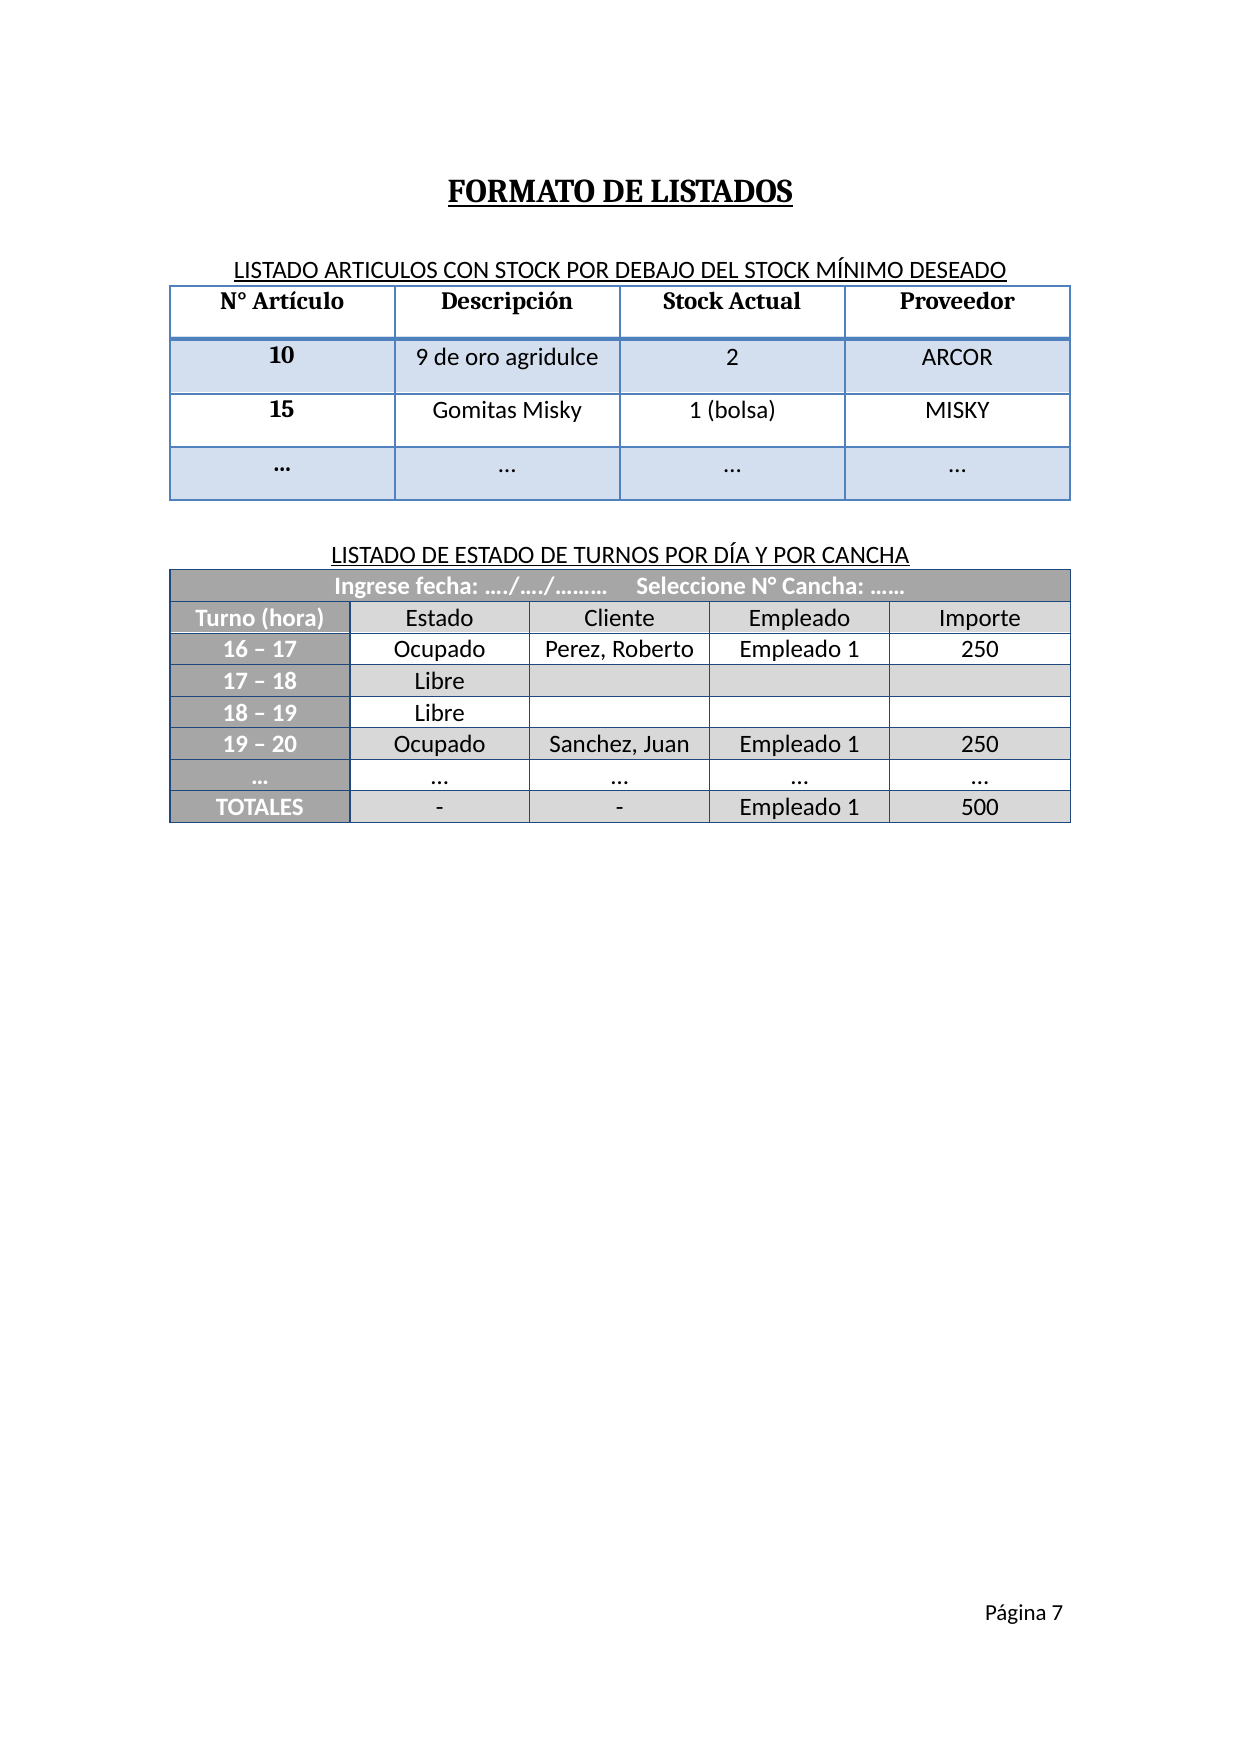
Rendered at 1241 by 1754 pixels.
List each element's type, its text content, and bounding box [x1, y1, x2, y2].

table_cell Libre [351, 697, 529, 727]
table_cell Gomitas Misky [396, 395, 619, 446]
table_cell 1 (bolsa) [621, 395, 844, 446]
table_cell … [846, 448, 1069, 499]
table_cell 17 – 18 [171, 665, 349, 696]
table_cell … [621, 448, 844, 499]
text LISTADO ARTICULOS CON STOCK POR DEBAJO DEL STOCK MÍNIMO DESEADO [177, 254, 1063, 285]
table_cell … [171, 448, 394, 499]
table_cell Libre [351, 665, 529, 696]
table_cell … [171, 760, 349, 790]
table_cell [890, 665, 1070, 696]
table_cell Estado [351, 602, 529, 632]
table_cell [530, 665, 709, 696]
table_cell … [396, 448, 619, 499]
table_cell Turno (hora) [171, 602, 349, 632]
table_cell [710, 697, 889, 727]
table_cell 19 – 20 [171, 728, 349, 759]
table_cell … [710, 760, 889, 790]
table_cell Empleado 1 [710, 728, 889, 759]
table_cell … [530, 760, 709, 790]
table_cell 250 [890, 634, 1070, 664]
table_cell [890, 697, 1070, 727]
table_cell 16 – 17 [171, 634, 349, 664]
table_cell Importe [890, 602, 1070, 632]
table_cell 15 [171, 395, 394, 446]
table_cell - [530, 791, 709, 822]
table_header Proveedor [846, 287, 1069, 336]
table_cell Cliente [530, 602, 709, 632]
table_header N° Artículo [171, 287, 394, 336]
table_cell Empleado 1 [710, 634, 889, 664]
table_cell 18 – 19 [171, 697, 349, 727]
text FORMATO DE LISTADOS [177, 173, 1063, 211]
table_cell 250 [890, 728, 1070, 759]
table_cell TOTALES [171, 791, 349, 822]
table_cell Perez, Roberto [530, 634, 709, 664]
table_cell Ocupado [351, 634, 529, 664]
table_cell Ocupado [351, 728, 529, 759]
table_cell 500 [890, 791, 1070, 822]
table_header Ingrese fecha: …./…./……… Seleccione N° Cancha: …… [171, 570, 1070, 601]
table_cell … [890, 760, 1070, 790]
table_cell Empleado 1 [710, 791, 889, 822]
table_cell MISKY [846, 395, 1069, 446]
table_cell - [351, 791, 529, 822]
table_cell [530, 697, 709, 727]
table_cell ARCOR [846, 341, 1069, 392]
table_cell 10 [171, 341, 394, 392]
table_cell Empleado [710, 602, 889, 632]
table_cell [710, 665, 889, 696]
table_header Stock Actual [621, 287, 844, 336]
table_cell Sanchez, Juan [530, 728, 709, 759]
table_cell 2 [621, 341, 844, 392]
table_cell 9 de oro agridulce [396, 341, 619, 392]
text LISTADO DE ESTADO DE TURNOS POR DÍA Y POR CANCHA [177, 539, 1063, 569]
table_cell … [351, 760, 529, 790]
table_header Descripción [396, 287, 619, 336]
